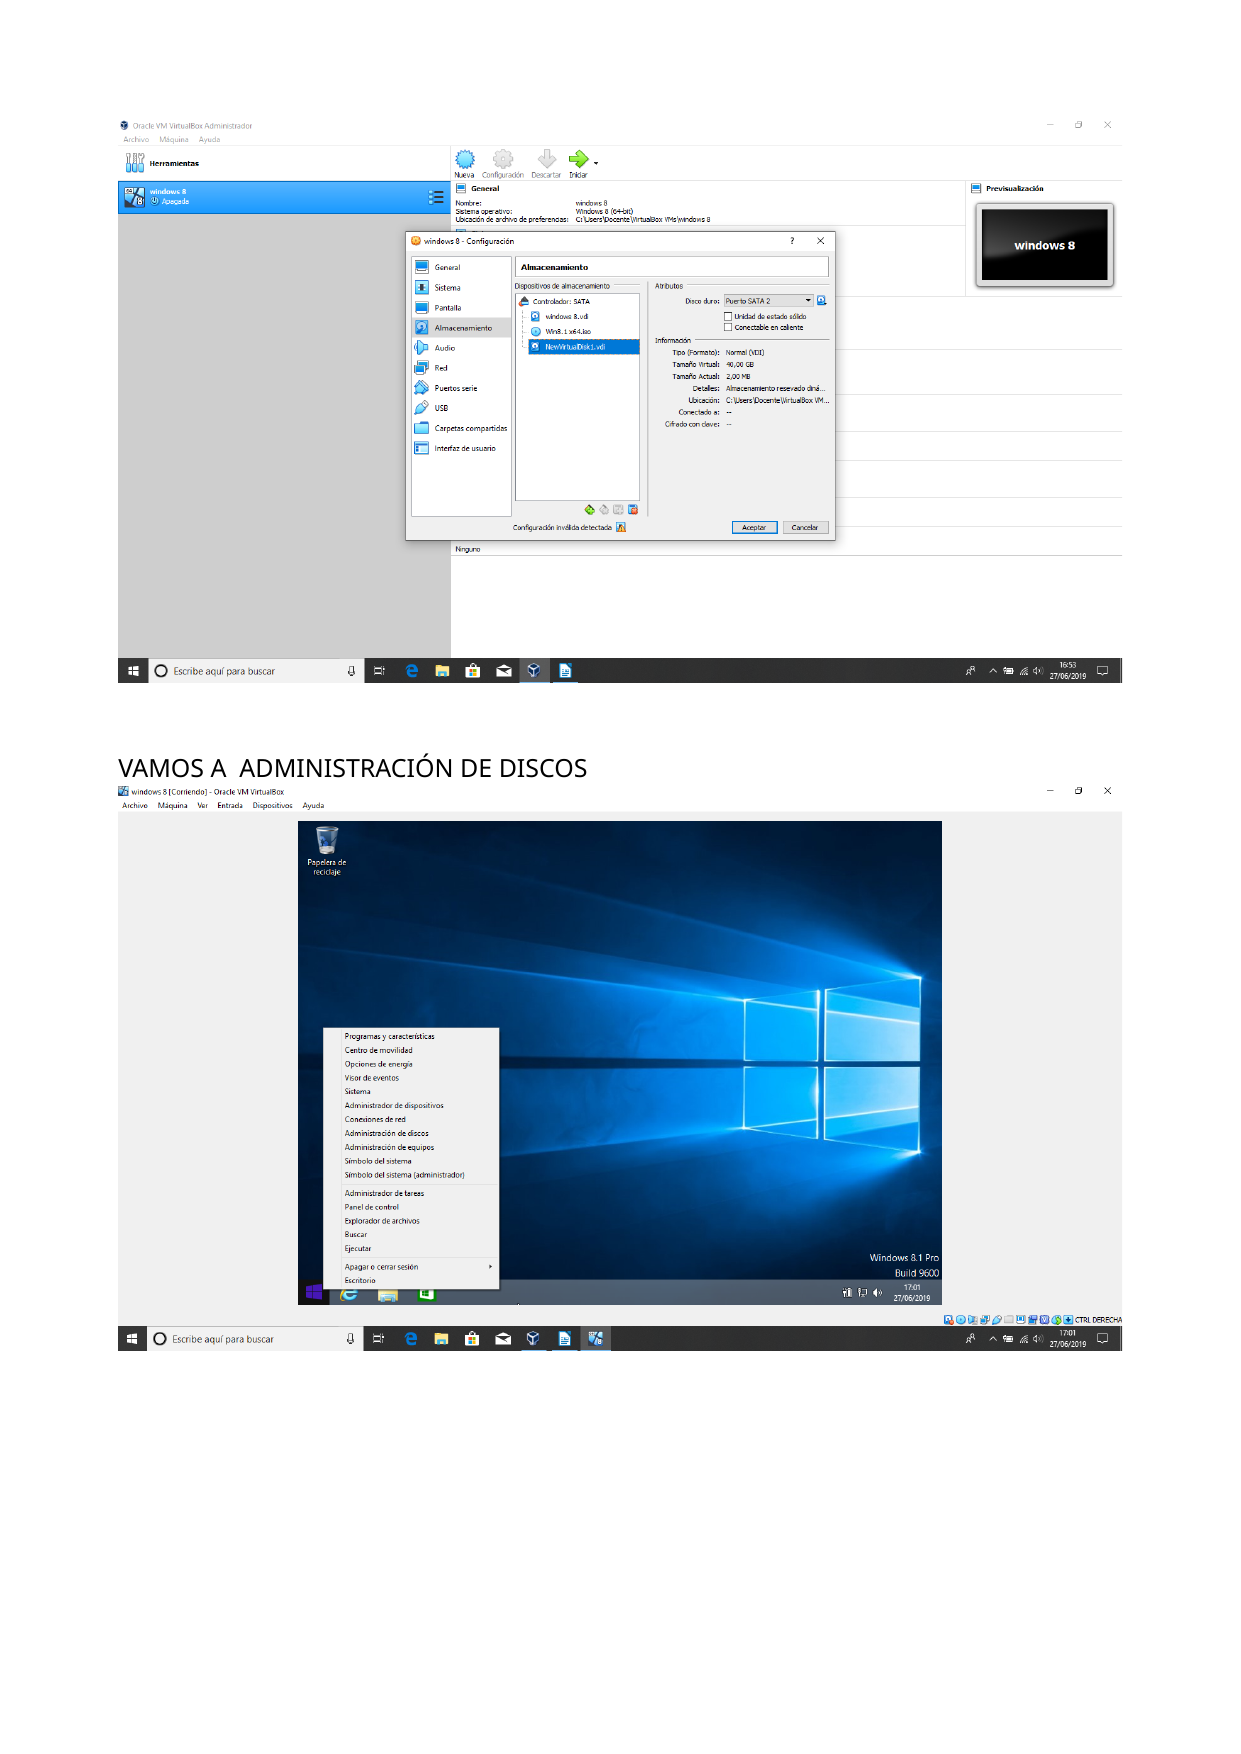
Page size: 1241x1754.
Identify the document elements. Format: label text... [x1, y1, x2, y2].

picture [118, 785, 1123, 1351]
text VAMOS A ADMINISTRACIÓN DE DISCOS [118, 751, 1122, 785]
picture [118, 118, 1123, 683]
